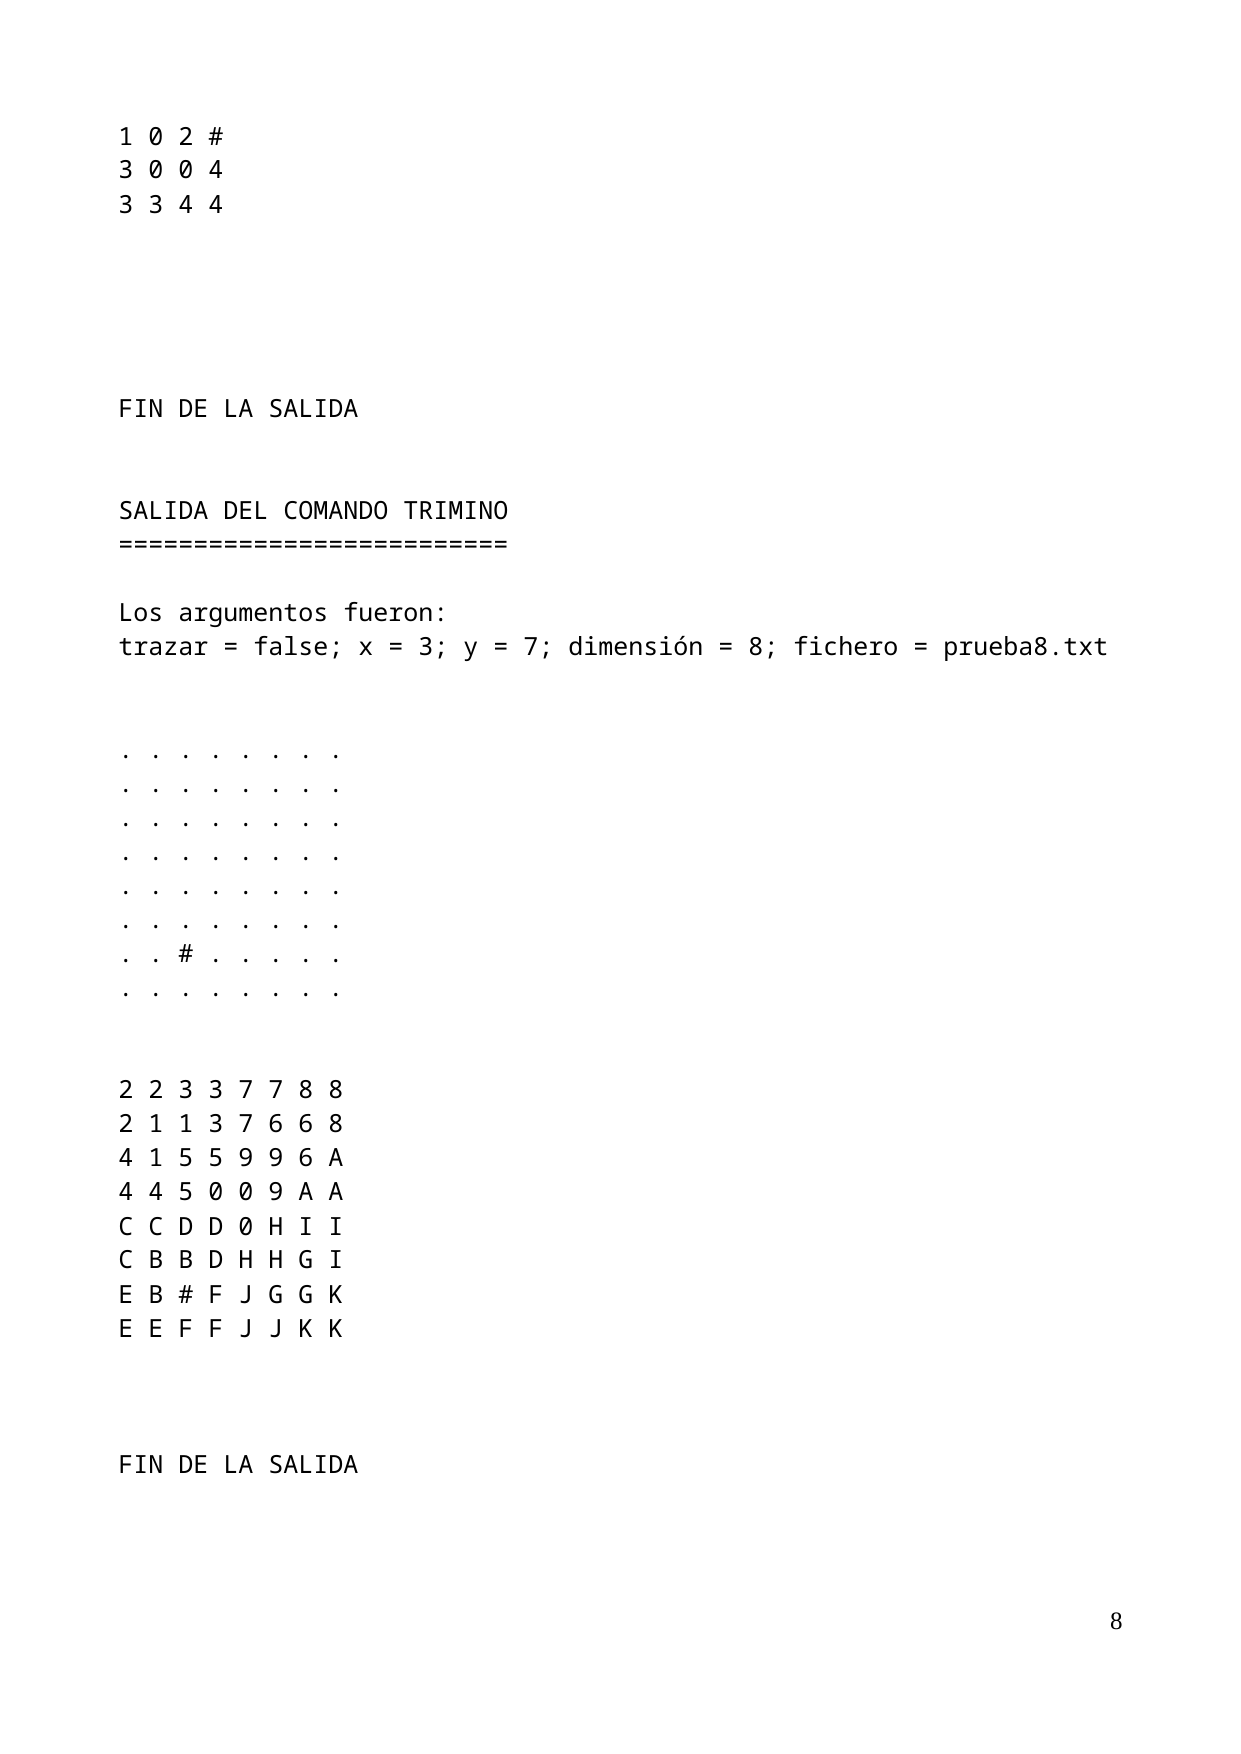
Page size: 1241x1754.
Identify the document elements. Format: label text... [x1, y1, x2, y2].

text . . . . . . . . [118, 970, 1122, 1004]
text . . # . . . . . [118, 936, 1122, 970]
text 4 1 5 5 9 9 6 A [118, 1140, 1122, 1174]
text FIN DE LA SALIDA [118, 1447, 1122, 1481]
text C B B D H H G I [118, 1242, 1122, 1276]
text FIN DE LA SALIDA [118, 391, 1122, 425]
text ========================== [118, 527, 1122, 561]
text Los argumentos fueron: [118, 595, 1122, 629]
text . . . . . . . . [118, 731, 1122, 765]
text . . . . . . . . [118, 799, 1122, 833]
text 3 0 0 4 [118, 152, 1122, 186]
text E E F F J J K K [118, 1310, 1122, 1344]
text E B # F J G G K [118, 1276, 1122, 1310]
text 1 0 2 # [118, 118, 1122, 152]
text . . . . . . . . [118, 833, 1122, 867]
text 2 2 3 3 7 7 8 8 [118, 1072, 1122, 1106]
text 2 1 1 3 7 6 6 8 [118, 1106, 1122, 1140]
text C C D D 0 H I I [118, 1208, 1122, 1242]
text 3 3 4 4 [118, 186, 1122, 220]
text . . . . . . . . [118, 867, 1122, 902]
text . . . . . . . . [118, 902, 1122, 936]
text . . . . . . . . [118, 765, 1122, 799]
text trazar = false; x = 3; y = 7; dimensión = 8; fichero = prueba8.txt [118, 629, 1122, 663]
text SALIDA DEL COMANDO TRIMINO [118, 493, 1122, 527]
text 4 4 5 0 0 9 A A [118, 1174, 1122, 1208]
